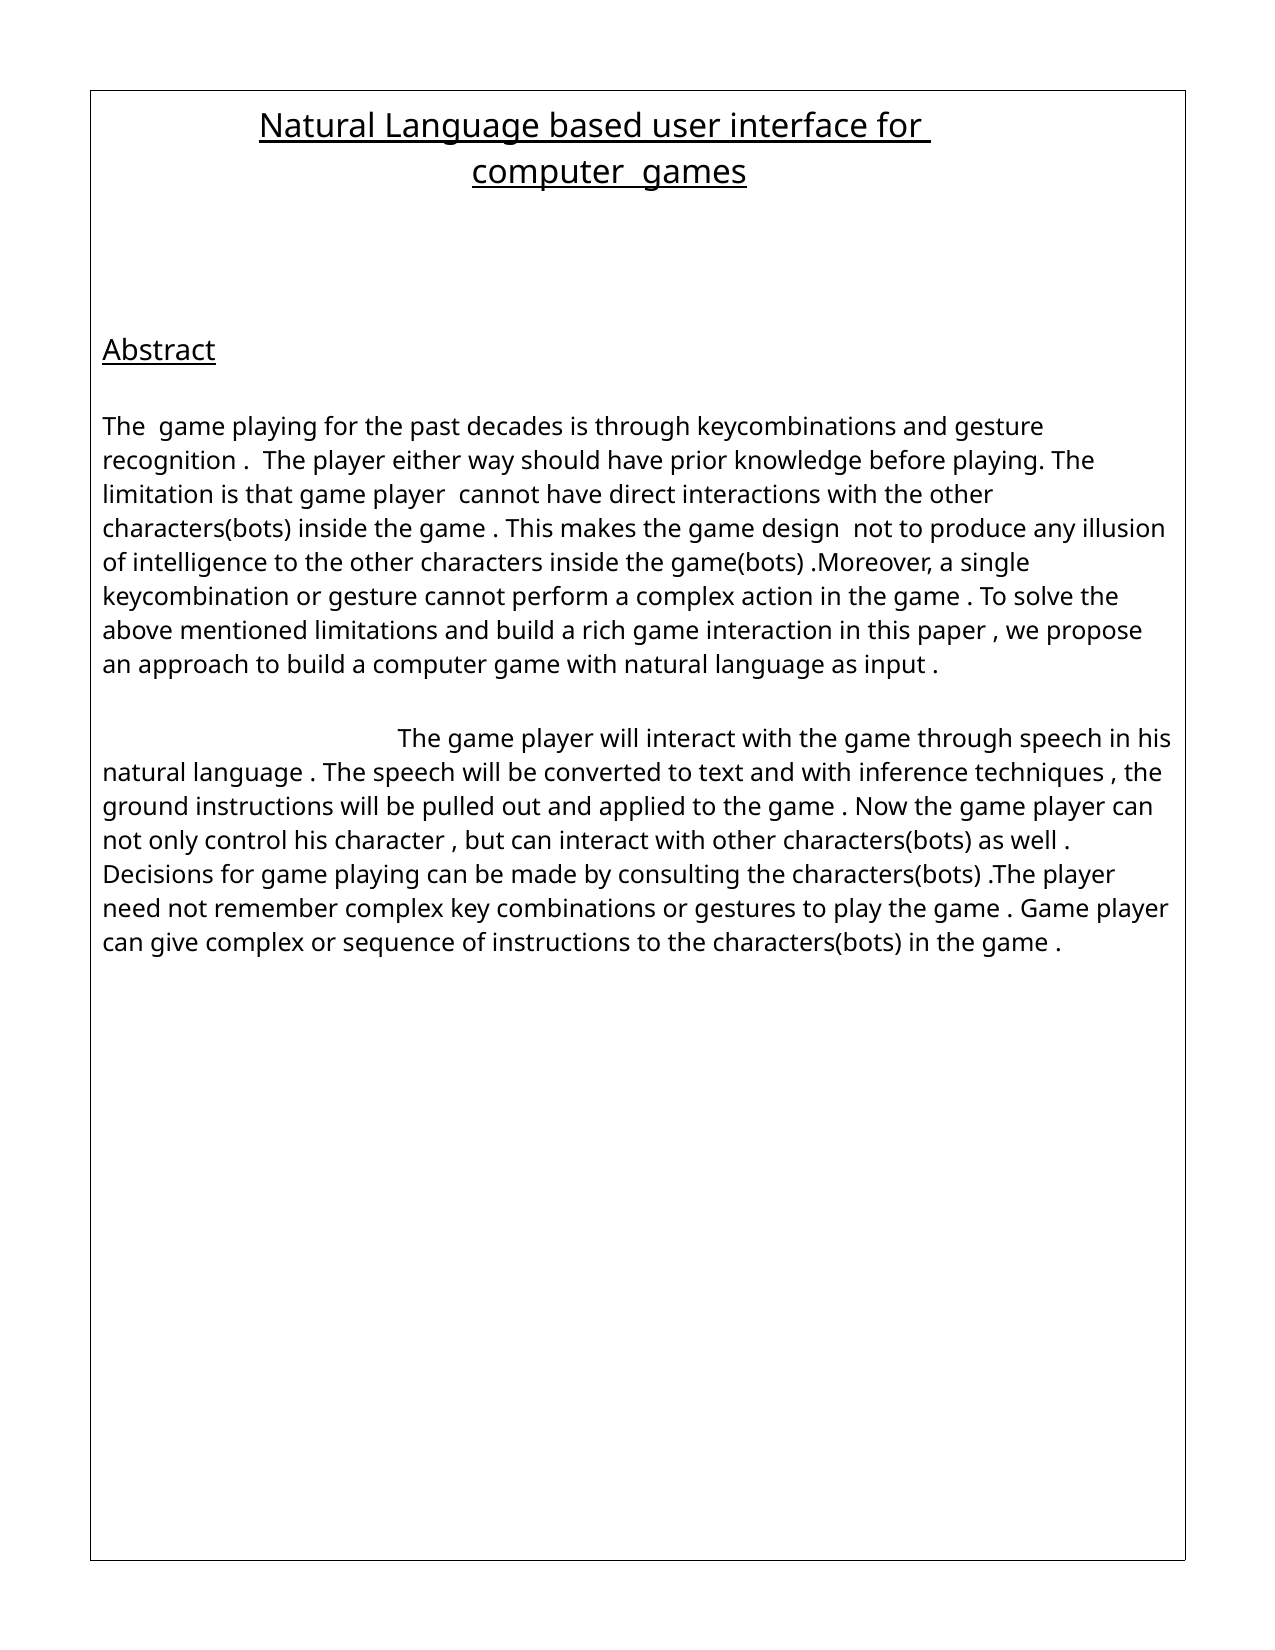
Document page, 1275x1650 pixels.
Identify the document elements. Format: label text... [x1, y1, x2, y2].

text The game playing for the past decades is through keycombinations and gesture recognition . The player either way should have prior knowledge before playing. The limitation is that game player cannot have direct interactions with the other characters(bots) inside the game . This makes the game design not to produce any illusion of intelligence to the other characters inside the game(bots) .Moreover, a single keycombination or gesture cannot perform a complex action in the game . To solve the above mentioned limitations and build a rich game interaction in this paper , we propose an approach to build a computer game with natural language as input . [102, 408, 1173, 681]
text The game player will interact with the game through speech in his natural language . The speech will be converted to text and with inference techniques , the ground instructions will be pulled out and applied to the game . Now the game player can not only control his character , but can interact with other characters(bots) as well . Decisions for game playing can be made by consulting the characters(bots) .The player need not remember complex key combinations or gestures to play the game . Game player can give complex or sequence of instructions to the characters(bots) in the game . [102, 721, 1173, 959]
text Natural Language based user interface for [102, 102, 1173, 147]
text computer games [102, 147, 1173, 193]
text Abstract [102, 329, 1173, 369]
